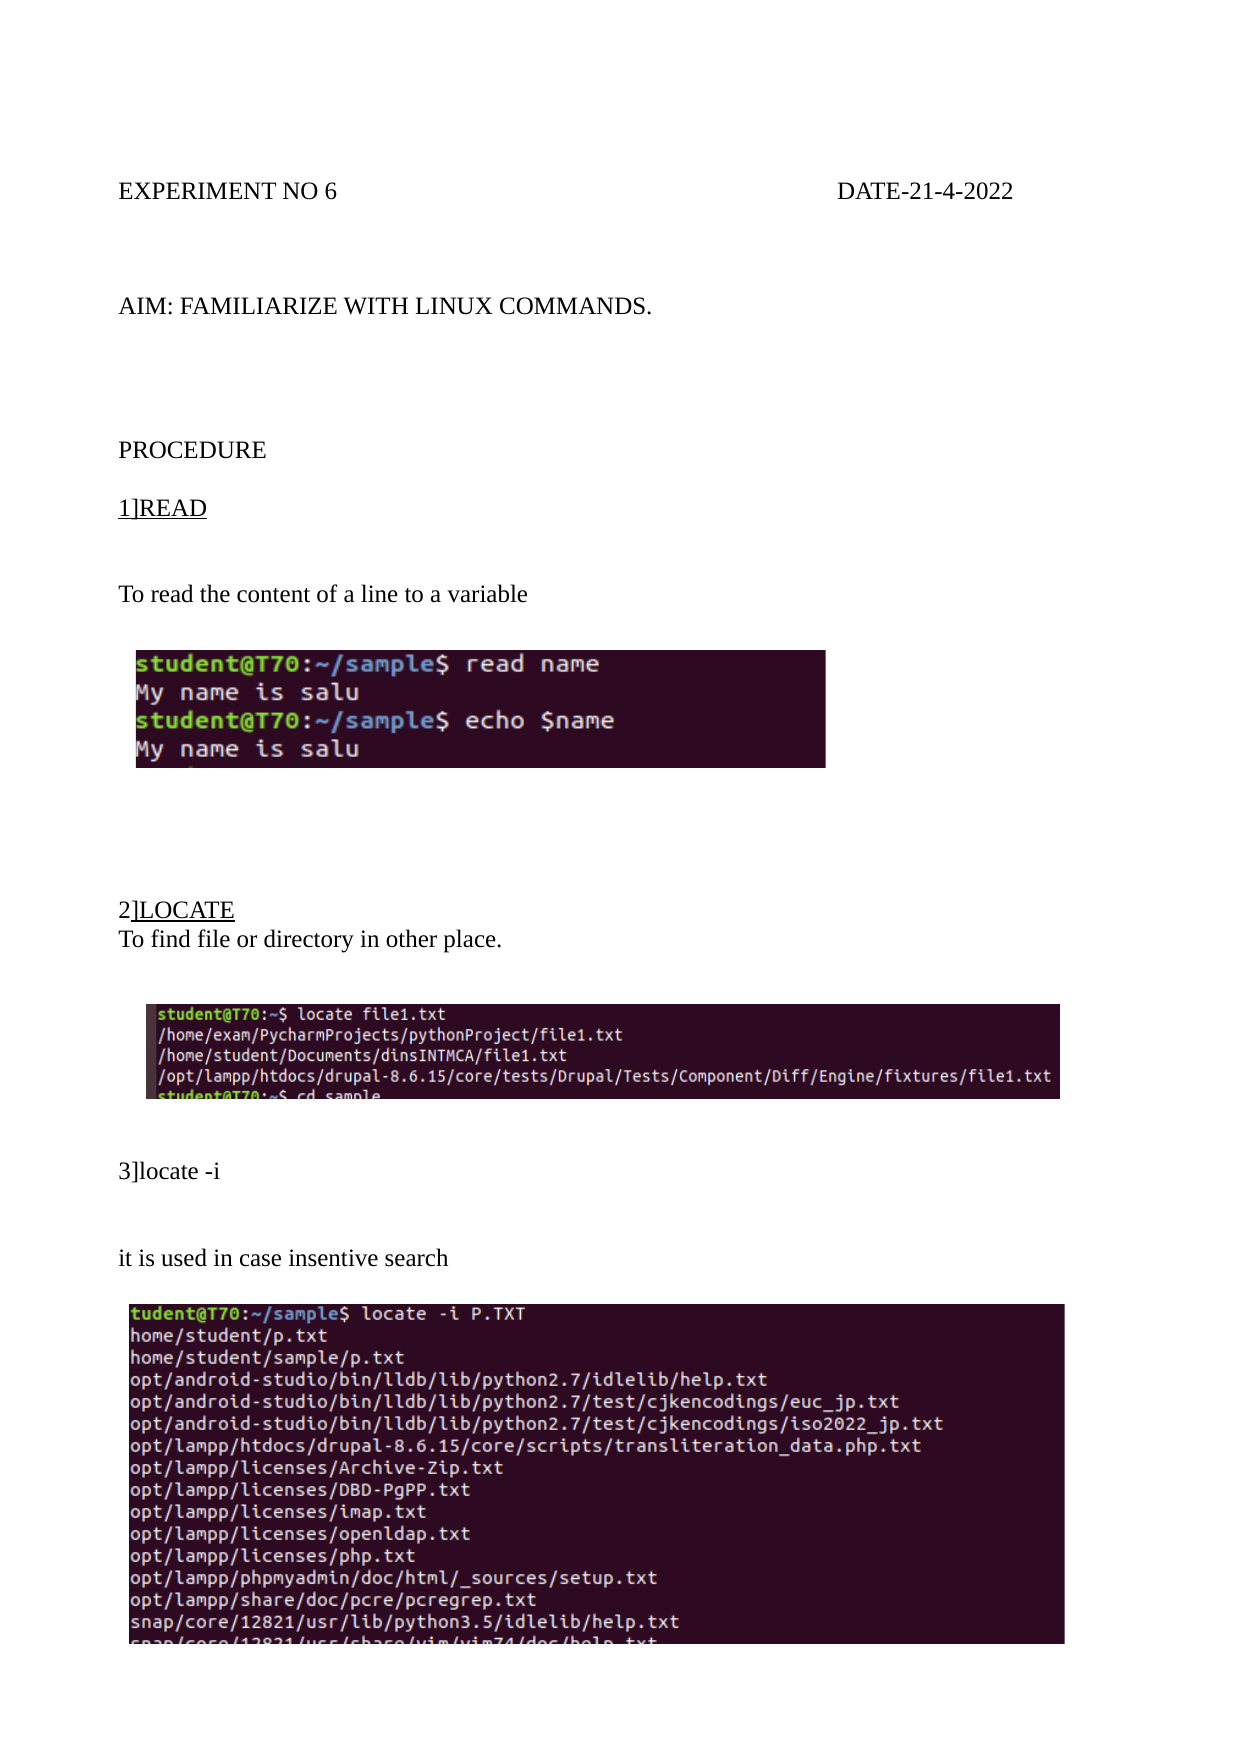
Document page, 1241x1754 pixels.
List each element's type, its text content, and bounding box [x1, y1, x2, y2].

text To find file or directory in other place. [118, 924, 1122, 953]
text 3]locate -i [118, 1156, 1122, 1185]
text To read the content of a line to a variable [118, 579, 1122, 608]
text EXPERIMENT NO 6 DATE-21-4-2022 [118, 176, 1122, 205]
text 1]READ [118, 493, 1122, 521]
picture [135, 650, 826, 768]
text PROCEDURE [118, 435, 1122, 464]
picture [146, 1004, 1060, 1099]
text it is used in case insentive search [118, 1243, 1122, 1271]
text AIM: FAMILIARIZE WITH LINUX COMMANDS. [118, 291, 1122, 320]
text 2]LOCATE [118, 895, 1122, 924]
picture [129, 1304, 1065, 1644]
